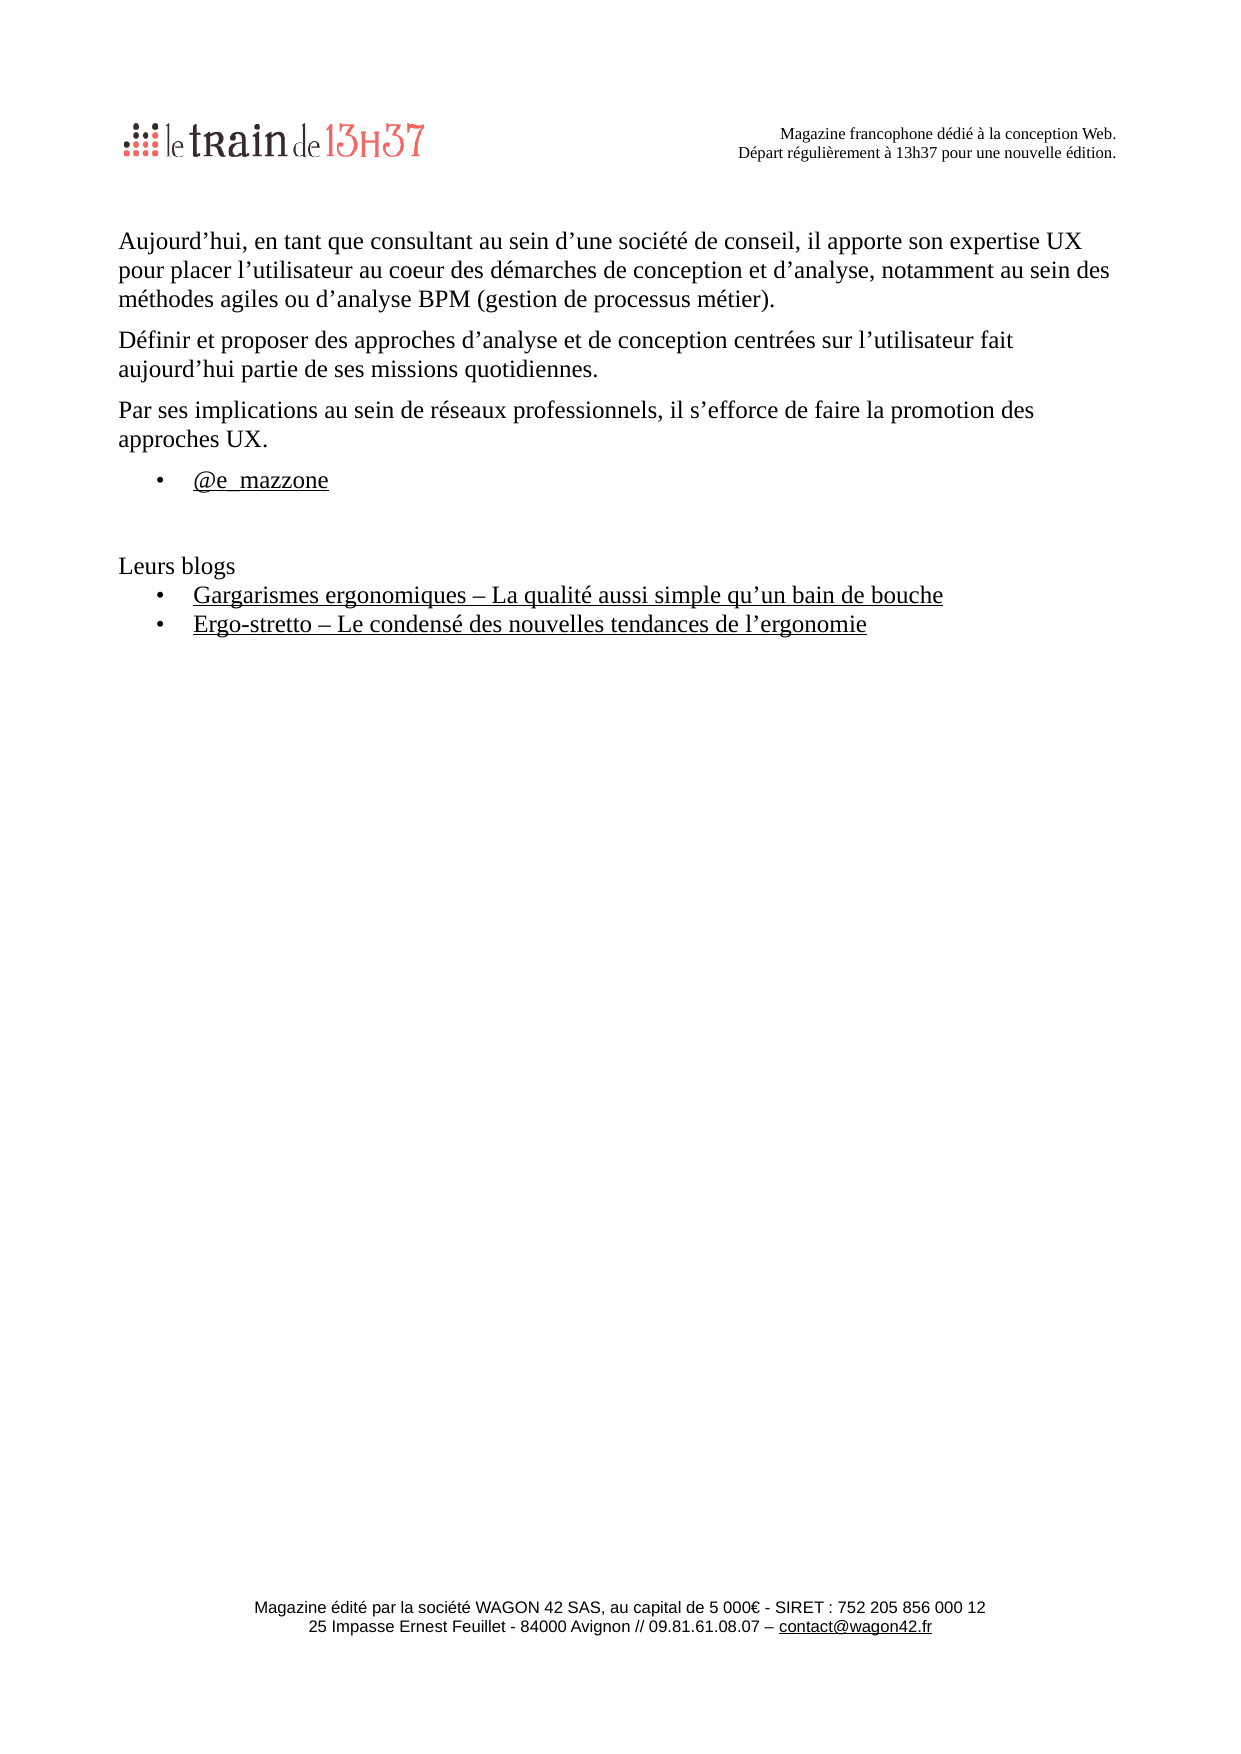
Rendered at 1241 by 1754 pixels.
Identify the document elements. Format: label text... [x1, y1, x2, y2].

text Définir et proposer des approches d’analyse et de conception centrées sur l’utilisateur fait aujourd’hui partie de ses missions quotidiennes. [118, 325, 1122, 382]
picture [123, 123, 425, 157]
list @e_mazzone [156, 465, 1122, 494]
list Gargarismes ergonomiques – La qualité aussi simple qu’un bain de bouche [156, 580, 1122, 609]
text Par ses implications au sein de réseaux professionnels, il s’efforce de faire la promotion des approches UX. [118, 395, 1122, 452]
text Leurs blogs [118, 551, 1122, 580]
list Ergo-stretto – Le condensé des nouvelles tendances de l’ergonomie [156, 609, 1122, 637]
text Aujourd’hui, en tant que consultant au sein d’une société de conseil, il apporte son expertise UX pour placer l’utilisateur au coeur des démarches de conception et d’analyse, notamment au sein des méthodes agiles ou d’analyse BPM (gestion de processus métier). [118, 226, 1122, 312]
